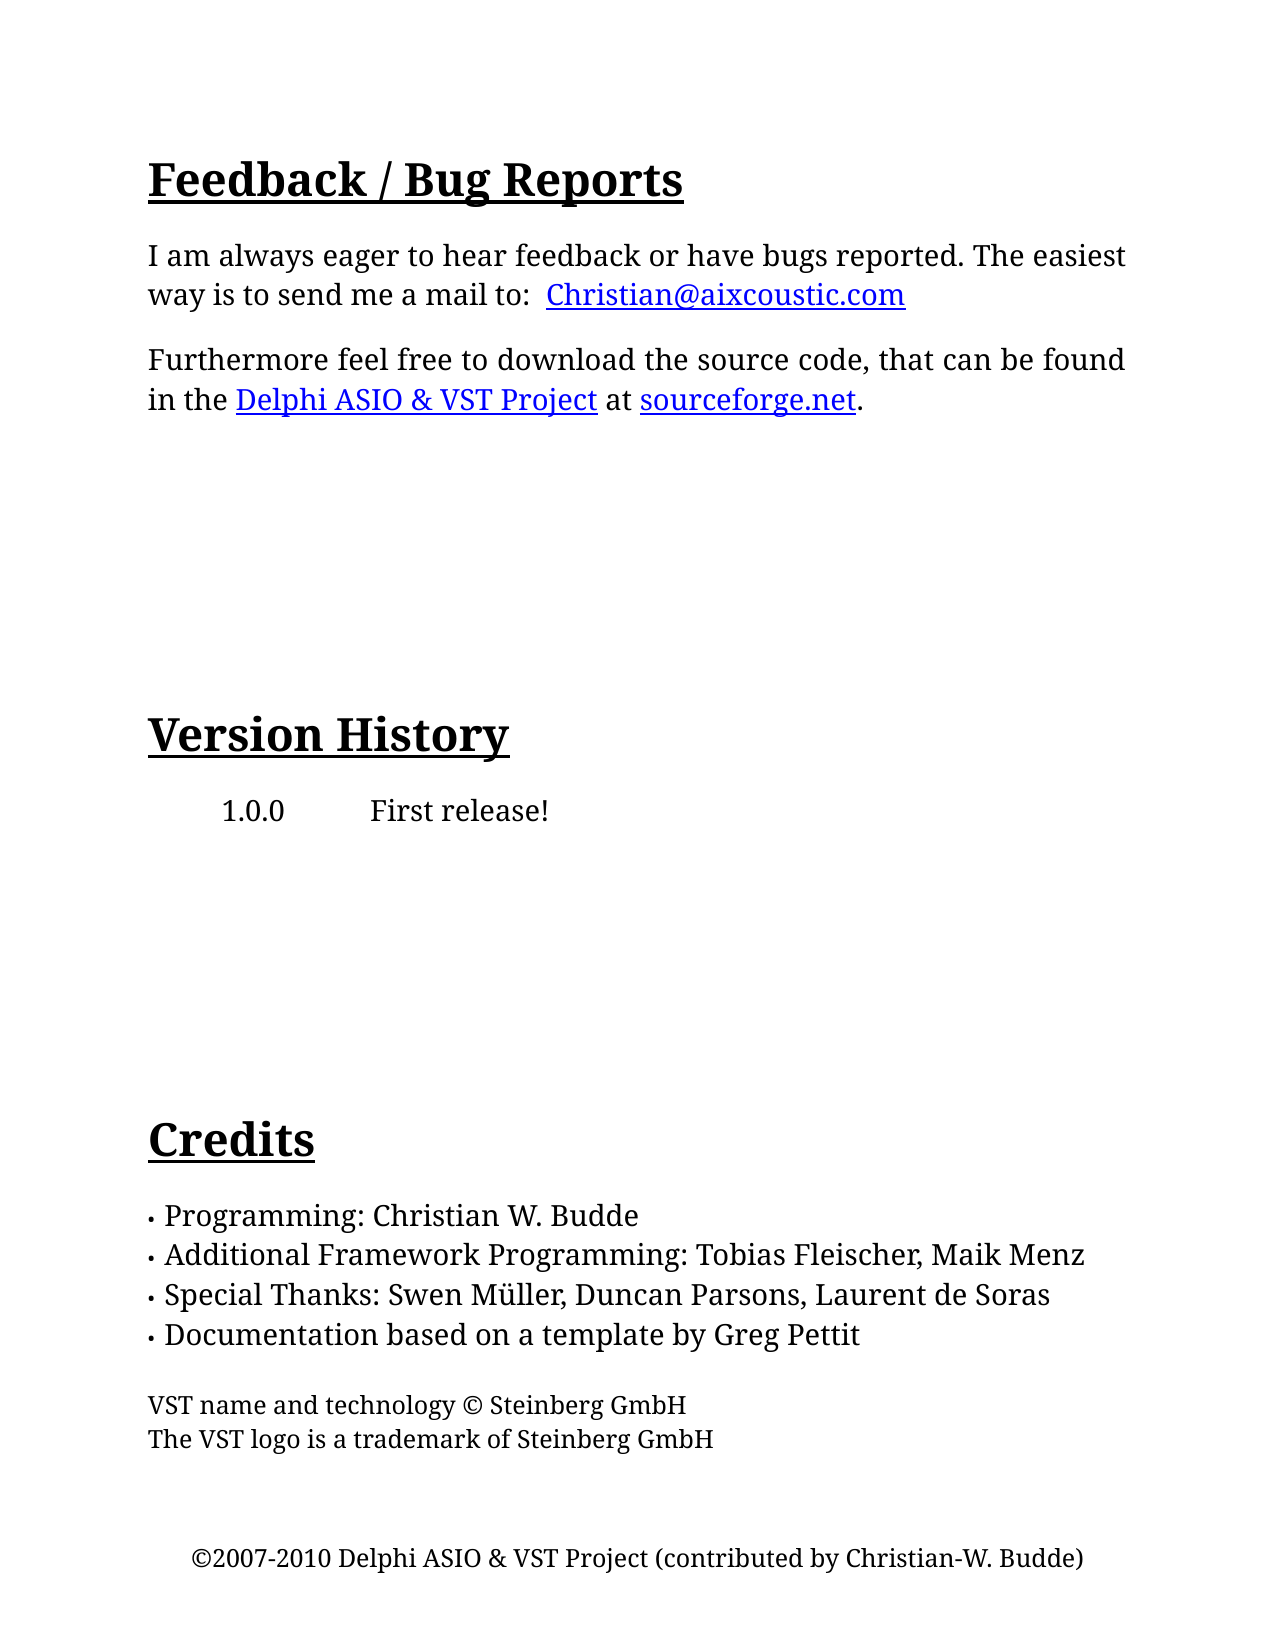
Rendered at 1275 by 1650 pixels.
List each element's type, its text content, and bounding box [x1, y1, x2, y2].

text Furthermore feel free to download the source code, that can be found in the Delphi ASIO & VST Project at sourceforge.net. [148, 339, 1127, 419]
list First release! [221, 790, 1127, 829]
text VST name and technology © Steinberg GmbH [148, 1388, 1127, 1422]
subtitle Feedback / Bug Reports [148, 148, 1127, 210]
subtitle Credits [148, 1107, 1127, 1170]
text I am always eager to hear feedback or have bugs reported. The easiest way is to send me a mail to: Christian@aixcoustic.com [148, 235, 1127, 314]
text • Additional Framework Programming: Tobias Fleischer, Maik Menz [148, 1234, 1127, 1274]
text • Documentation based on a template by Greg Pettit [148, 1314, 1127, 1353]
subtitle Version History [148, 702, 1127, 765]
text The VST logo is a trademark of Steinberg GmbH [148, 1422, 1127, 1456]
text • Special Thanks: Swen Müller, Duncan Parsons, Laurent de Soras [148, 1274, 1127, 1314]
text • Programming: Christian W. Budde [148, 1195, 1127, 1234]
